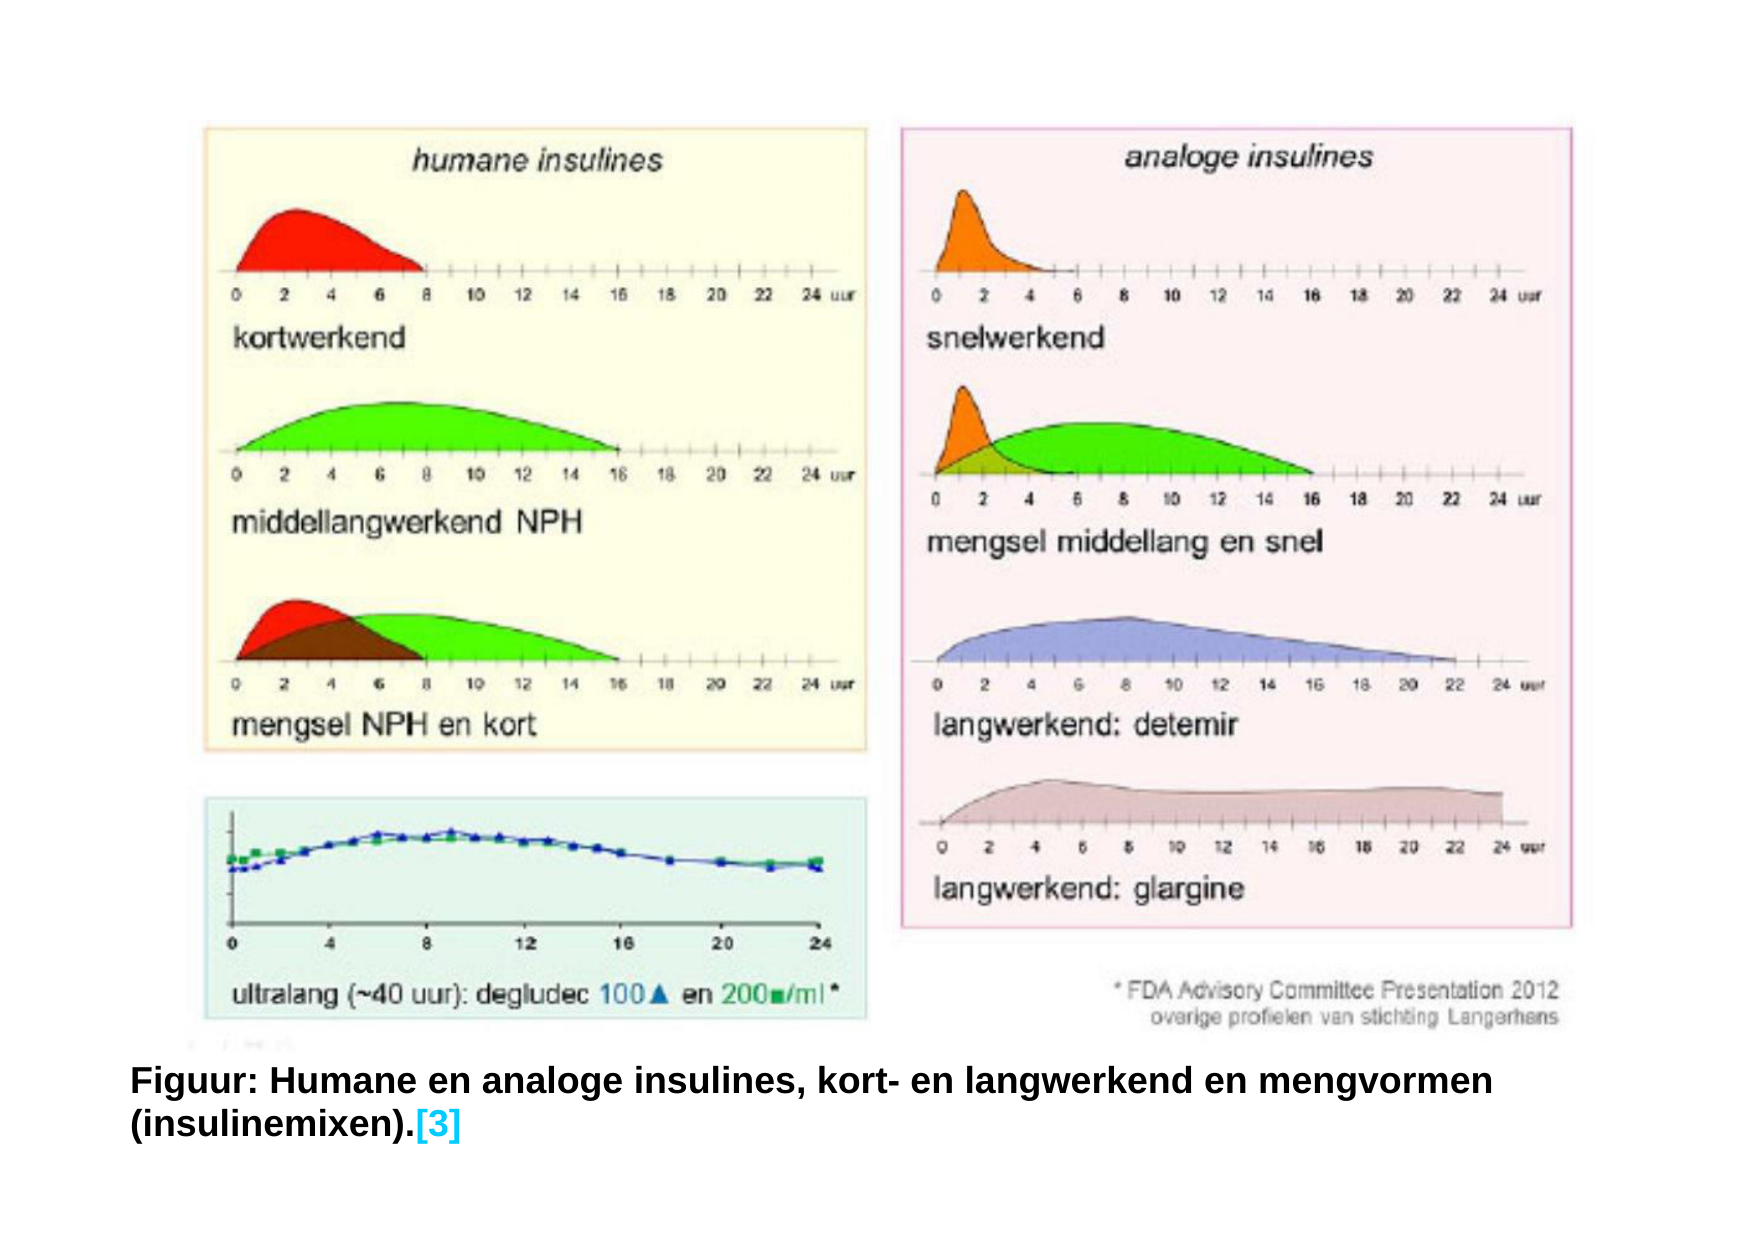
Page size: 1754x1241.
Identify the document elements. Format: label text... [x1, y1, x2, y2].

picture [147, 100, 1607, 1059]
subtitle Figuur: Humane en analoge insulines, kort- en langwerkend en mengvormen (insulinemixen).[3] [130, 100, 1636, 1144]
